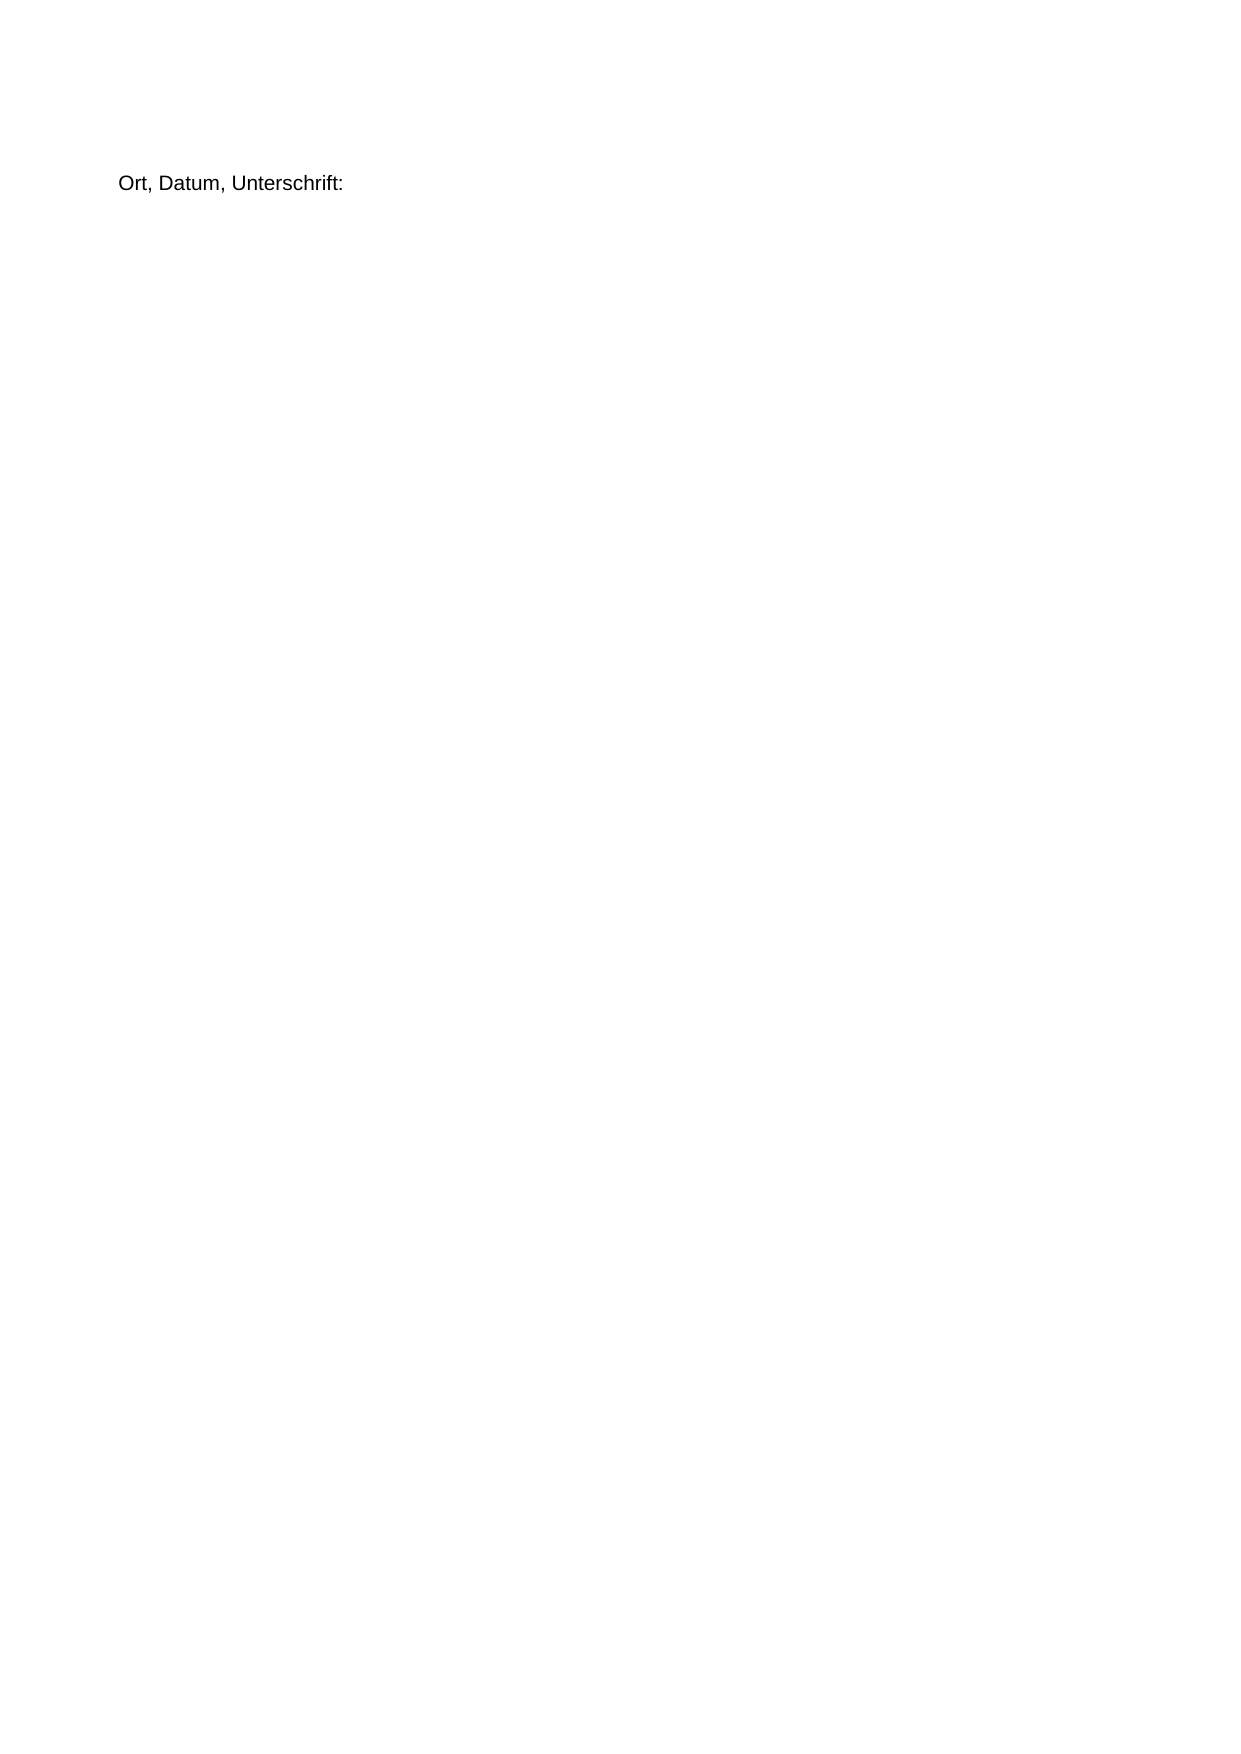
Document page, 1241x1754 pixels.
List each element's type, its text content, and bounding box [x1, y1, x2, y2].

text Ort, Datum, Unterschrift: [118, 171, 1122, 195]
